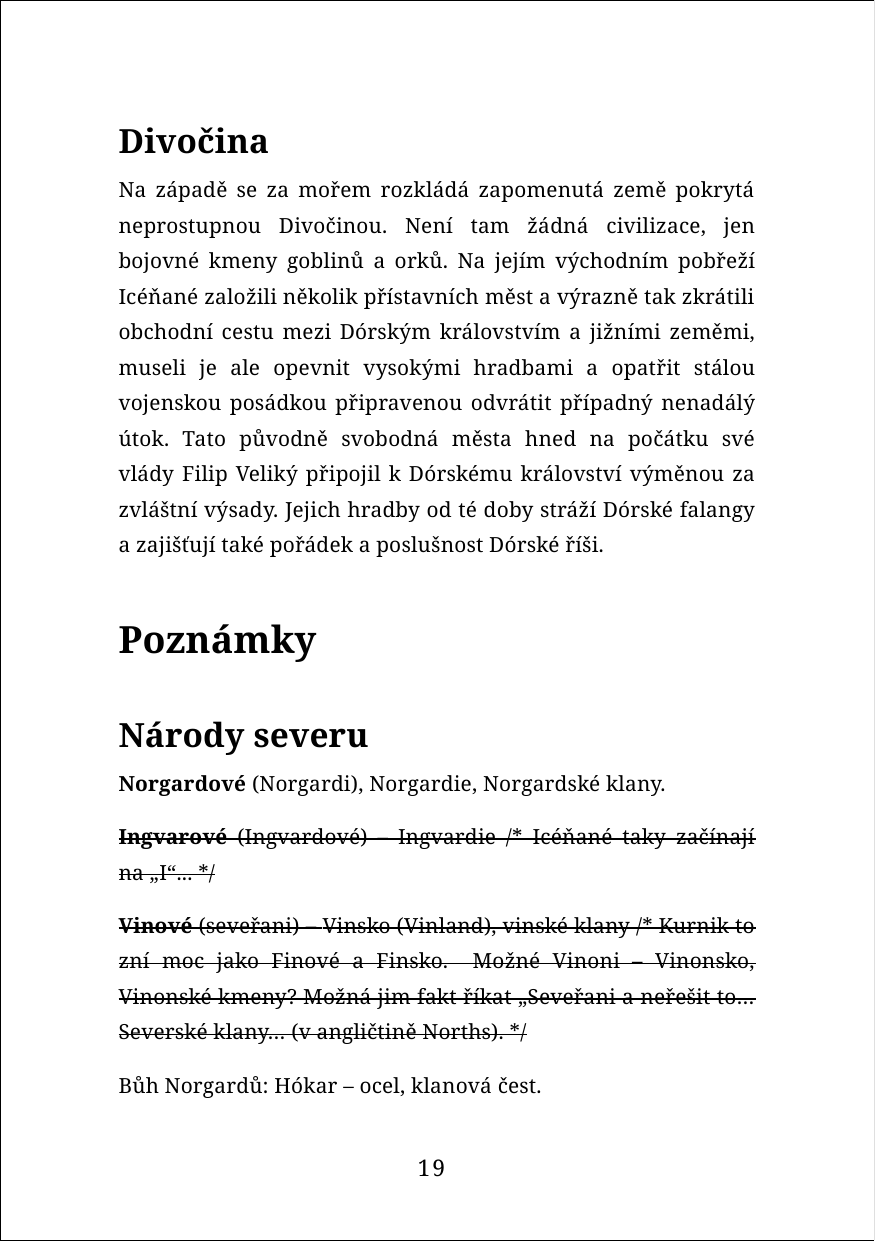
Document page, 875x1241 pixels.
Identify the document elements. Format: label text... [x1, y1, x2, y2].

text Vinové (seveřani) – Vinsko (Vinland), vinské klany /* Kurnik to zní moc jako Finové a Finsko. Možné Vinoni – Vinonsko, Vinonské kmeny? Možná jim fakt říkat „Seveřani a neřešit to… Severské klany… (v angličtině Norths). */ [118, 964, 756, 998]
text Ingvarové (Ingvardové) – Ingvardie /* Icéňané taky začínají na „I“... */ [118, 822, 756, 838]
text Vinové (seveřani) – Vinsko (Vinland), vinské klany /* Kurnik to zní moc jako Finové a Finsko. Možné Vinoni – Vinonsko, Vinonské kmeny? Možná jim fakt říkat „Seveřani a neřešit to… Severské klany… (v angličtině Norths). */ [118, 928, 756, 963]
text Vinové (seveřani) – Vinsko (Vinland), vinské klany /* Kurnik to zní moc jako Finové a Finsko. Možné Vinoni – Vinonsko, Vinonské kmeny? Možná jim fakt říkat „Seveřani a neřešit to… Severské klany… (v angličtině Norths). */ [118, 911, 756, 927]
text Norgardové (Norgardi), Norgardie, Norgardské klany. [118, 769, 756, 797]
text Na západě se za mořem rozkládá zapomenutá země pokrytá neprostupnou Divočinou. Není tam žádná civilizace, jen bojovné kmeny goblinů a orků. Na jejím východním pobřeží Icéňané založili několik přístavních měst a výrazně tak zkrátili obchodní cestu mezi Dórským královstvím a jižními zeměmi, museli je ale opevnit vysokými hradbami a opatřit stálou vojenskou posádkou připravenou odvrátit případný nenadálý útok. Tato původně svobodná města hned na počátku své vlády Filip Veliký připojil k Dórskému království výměnou za zvláštní výsady. Jejich hradby od té doby stráží Dórské falangy a zajišťují také pořádek a poslušnost Dórské říši. [118, 175, 756, 559]
subtitle Poznámky [118, 613, 756, 664]
text Vinové (seveřani) – Vinsko (Vinland), vinské klany /* Kurnik to zní moc jako Finové a Finsko. Možné Vinoni – Vinonsko, Vinonské kmeny? Možná jim fakt říkat „Seveřani a neřešit to… Severské klany… (v angličtině Norths). */ [118, 999, 756, 1046]
text Bůh Norgardů: Hókar – ocel, klanová čest. [118, 1071, 756, 1099]
subtitle Divočina [118, 118, 756, 164]
text Ingvarové (Ingvardové) – Ingvardie /* Icéňané taky začínají na „I“... */ [118, 839, 756, 886]
subtitle Národy severu [118, 712, 756, 757]
